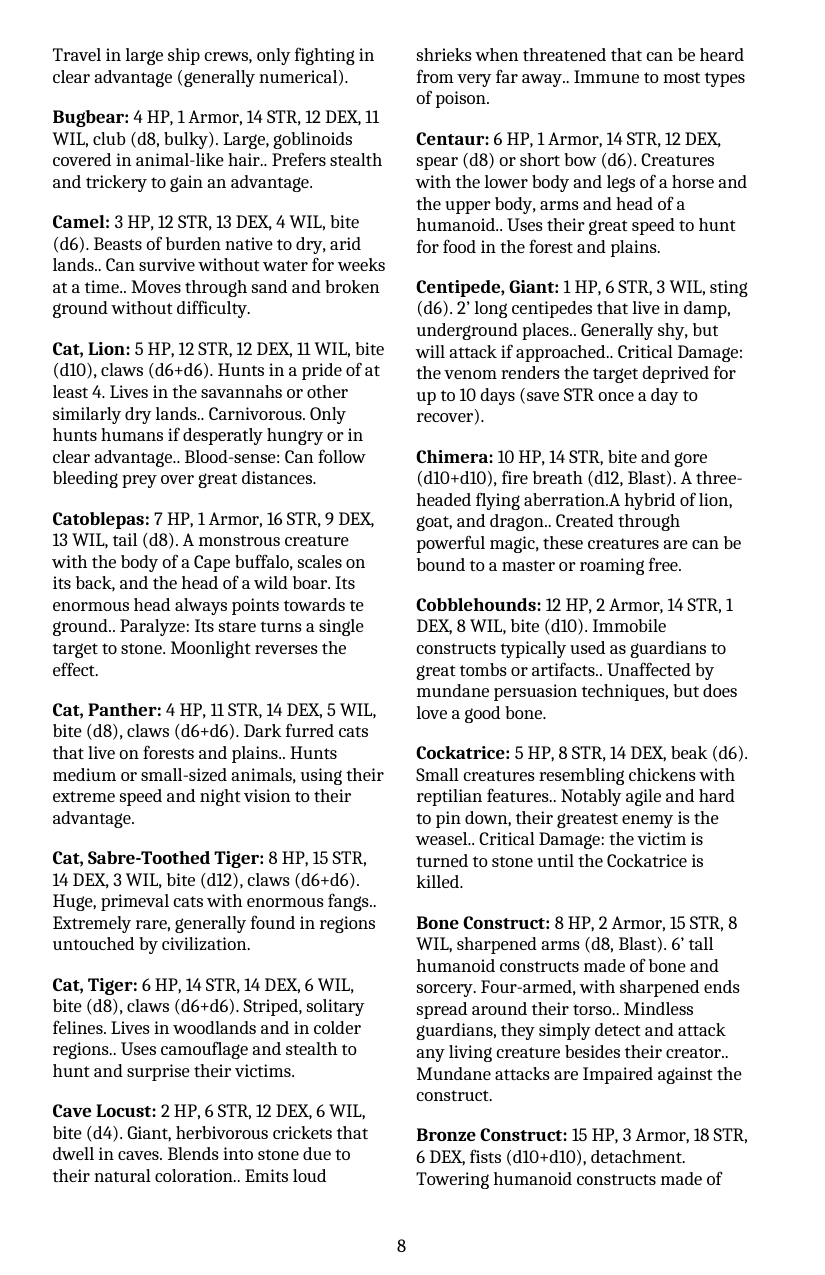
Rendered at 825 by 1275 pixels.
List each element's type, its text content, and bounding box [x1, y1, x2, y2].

text shrieks when threatened that can be heard from very far away.. Immune to most types of poison. [416, 45, 750, 110]
text Catoblepas: 7 HP, 1 Armor, 16 STR, 9 DEX, 13 WIL, tail (d8). A monstrous creature with the body of a Cape buffalo, scales on its back, and the head of a wild boar. Its enormous head always points towards te ground.. Paralyze: Its stare turns a single target to stone. Moonlight reverses the effect. [52, 508, 386, 681]
text Cat, Sabre-Toothed Tiger: 8 HP, 15 STR, 14 DEX, 3 WIL, bite (d12), claws (d6+d6). Huge, primeval cats with enormous fangs.. Extremely rare, generally found in regions untouched by civilization. [52, 847, 386, 955]
text Centaur: 6 HP, 1 Armor, 14 STR, 12 DEX, spear (d8) or short bow (d6). Creatures with the lower body and legs of a horse and the upper body, arms and head of a humanoid.. Uses their great speed to hunt for food in the forest and plains. [416, 128, 750, 258]
text Bugbear: 4 HP, 1 Armor, 14 STR, 12 DEX, 11 WIL, club (d8, bulky). Large, goblinoids covered in animal-like hair.. Prefers stealth and trickery to gain an advantage. [52, 107, 386, 193]
text Cat, Tiger: 6 HP, 14 STR, 14 DEX, 6 WIL, bite (d8), claws (d6+d6). Striped, solitary felines. Lives in woodlands and in colder regions.. Uses camouflage and stealth to hunt and surprise their victims. [52, 974, 386, 1082]
text Cat, Lion: 5 HP, 12 STR, 12 DEX, 11 WIL, bite (d10), claws (d6+d6). Hunts in a pride of at least 4. Lives in the savannahs or other similarly dry lands.. Carnivorous. Only hunts humans if desperatly hungry or in clear advantage.. Blood-sense: Can follow bleeding prey over great distances. [52, 338, 386, 489]
text Centipede, Giant: 1 HP, 6 STR, 3 WIL, sting (d6). 2’ long centipedes that live in damp, underground places.. Generally shy, but will attack if approached.. Critical Damage: the venom renders the target deprived for up to 10 days (save STR once a day to recover). [416, 277, 750, 427]
text Bone Construct: 8 HP, 2 Armor, 15 STR, 8 WIL, sharpened arms (d8, Blast). 6’ tall humanoid constructs made of bone and sorcery. Four-armed, with sharpened ends spread around their torso.. Mindless guardians, they simply detect and attack any living creature besides their creator.. Mundane attacks are Impaired against the construct. [416, 912, 750, 1106]
text Travel in large ship crews, only fighting in clear advantage (generally numerical). [52, 45, 386, 88]
text Cat, Panther: 4 HP, 11 STR, 14 DEX, 5 WIL, bite (d8), claws (d6+d6). Dark furred cats that live on forests and plains.. Hunts medium or small-sized animals, using their extreme speed and night vision to their advantage. [52, 699, 386, 829]
text Cockatrice: 5 HP, 8 STR, 14 DEX, beak (d6). Small creatures resembling chickens with reptilian features.. Notably agile and hard to pin down, their greatest enemy is the weasel.. Critical Damage: the victim is turned to stone until the Cockatrice is killed. [416, 742, 750, 893]
text Camel: 3 HP, 12 STR, 13 DEX, 4 WIL, bite (d6). Beasts of burden native to dry, arid lands.. Can survive without water for weeks at a time.. Moves through sand and broken ground without difficulty. [52, 212, 386, 320]
text Cave Locust: 2 HP, 6 STR, 12 DEX, 6 WIL, bite (d4). Giant, herbivorous crickets that dwell in caves. Blends into stone due to their natural coloration.. Emits loud [52, 1101, 386, 1187]
text Cobblehounds: 12 HP, 2 Armor, 14 STR, 1 DEX, 8 WIL, bite (d10). Immobile constructs typically used as guardians to great tombs or artifacts.. Unaffected by mundane persuasion techniques, but does love a good bone. [416, 594, 750, 724]
text Chimera: 10 HP, 14 STR, bite and gore (d10+d10), fire breath (d12, Blast). A three-headed flying aberration.A hybrid of lion, goat, and dragon.. Created through powerful magic, these creatures are can be bound to a master or roaming free. [416, 446, 750, 576]
text Bronze Construct: 15 HP, 3 Armor, 18 STR, 6 DEX, fists (d10+d10), detachment. Towering humanoid constructs made of [416, 1125, 750, 1190]
